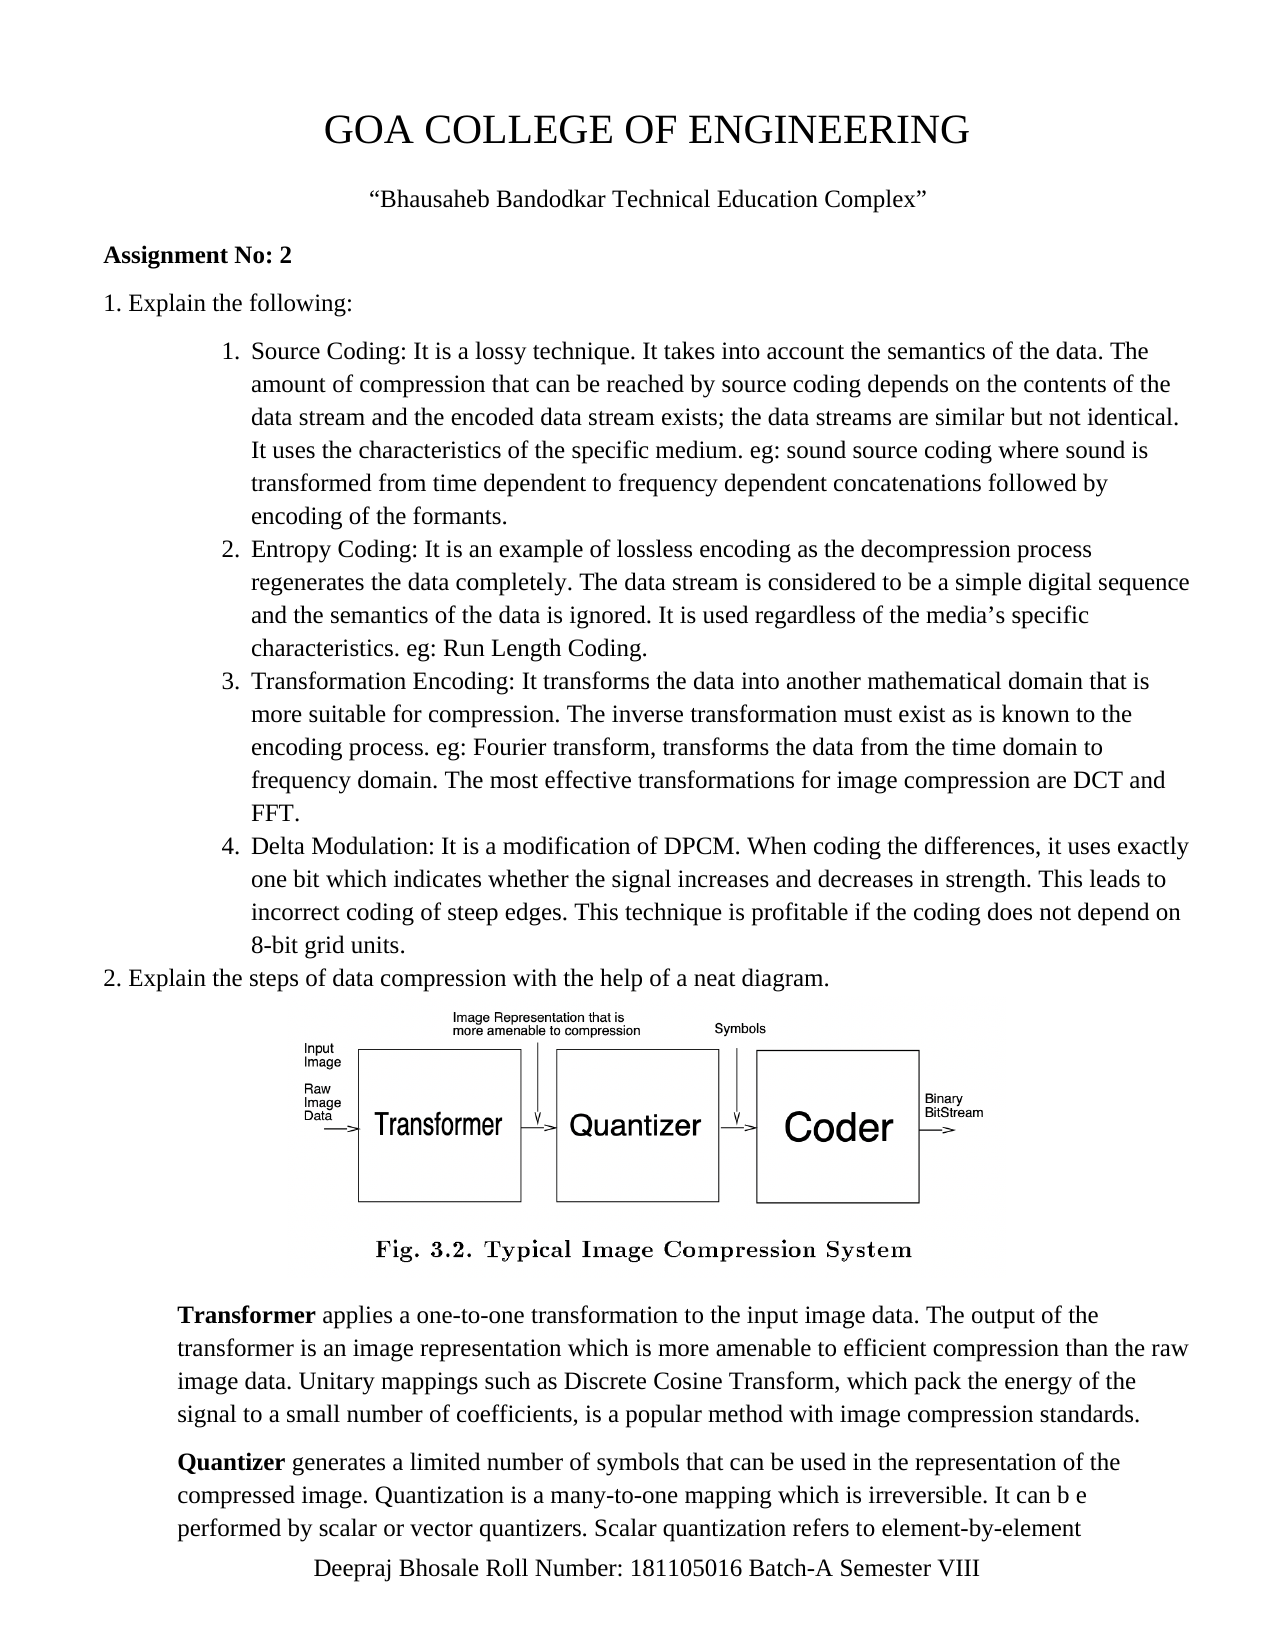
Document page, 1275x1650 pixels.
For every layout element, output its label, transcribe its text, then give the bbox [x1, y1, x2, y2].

list Quantizer generates a limited number of symbols that can be used in the representation of the compressed image. Quantization is a many-to-one mapping which is irreversible. It can b e performed by scalar or vector quantizers. Scalar quantization refers to element-by-element [147, 1447, 1191, 1542]
list Source Coding: It is a lossy technique. It takes into account the semantics of the data. The amount of compression that can be reached by source coding depends on the contents of the data stream and the encoded data stream exists; the data streams are similar but not identical. It uses the characteristics of the specific medium. eg: sound source coding where sound is transformed from time dependent to frequency dependent concatenations followed by encoding of the formants. [221, 336, 1191, 529]
list Delta Modulation: It is a modification of DPCM. When coding the differences, it uses exactly one bit which indicates whether the signal increases and decreases in strength. This leads to incorrect coding of steep edges. This technique is profitable if the coding does not depend on 8-bit grid units. [221, 831, 1191, 959]
list Transformer applies a one-to-one transformation to the input image data. The output of the transformer is an image representation which is more amenable to efficient compression than the raw image data. Unitary mappings such as Discrete Cosine Transform, which pack the energy of the signal to a small number of coefficients, is a popular method with image compression standards. [147, 1044, 1191, 1428]
picture [287, 996, 1007, 1278]
text Assignment No: 2 [103, 240, 1191, 269]
text 1. Explain the following: [103, 288, 1191, 317]
text 2. Explain the steps of data compression with the help of a neat diagram. [103, 963, 1191, 992]
list Transformation Encoding: It transforms the data into another mathematical domain that is more suitable for compression. The inverse transformation must exist as is known to the encoding process. eg: Fourier transform, transforms the data from the time domain to frequency domain. The most effective transformations for image compression are DCT and FFT. [221, 666, 1191, 827]
list Entropy Coding: It is an example of lossless encoding as the decompression process regenerates the data completely. The data stream is considered to be a simple digital sequence and the semantics of the data is ignored. It is used regardless of the media’s specific characteristics. eg: Run Length Coding. [221, 534, 1191, 662]
